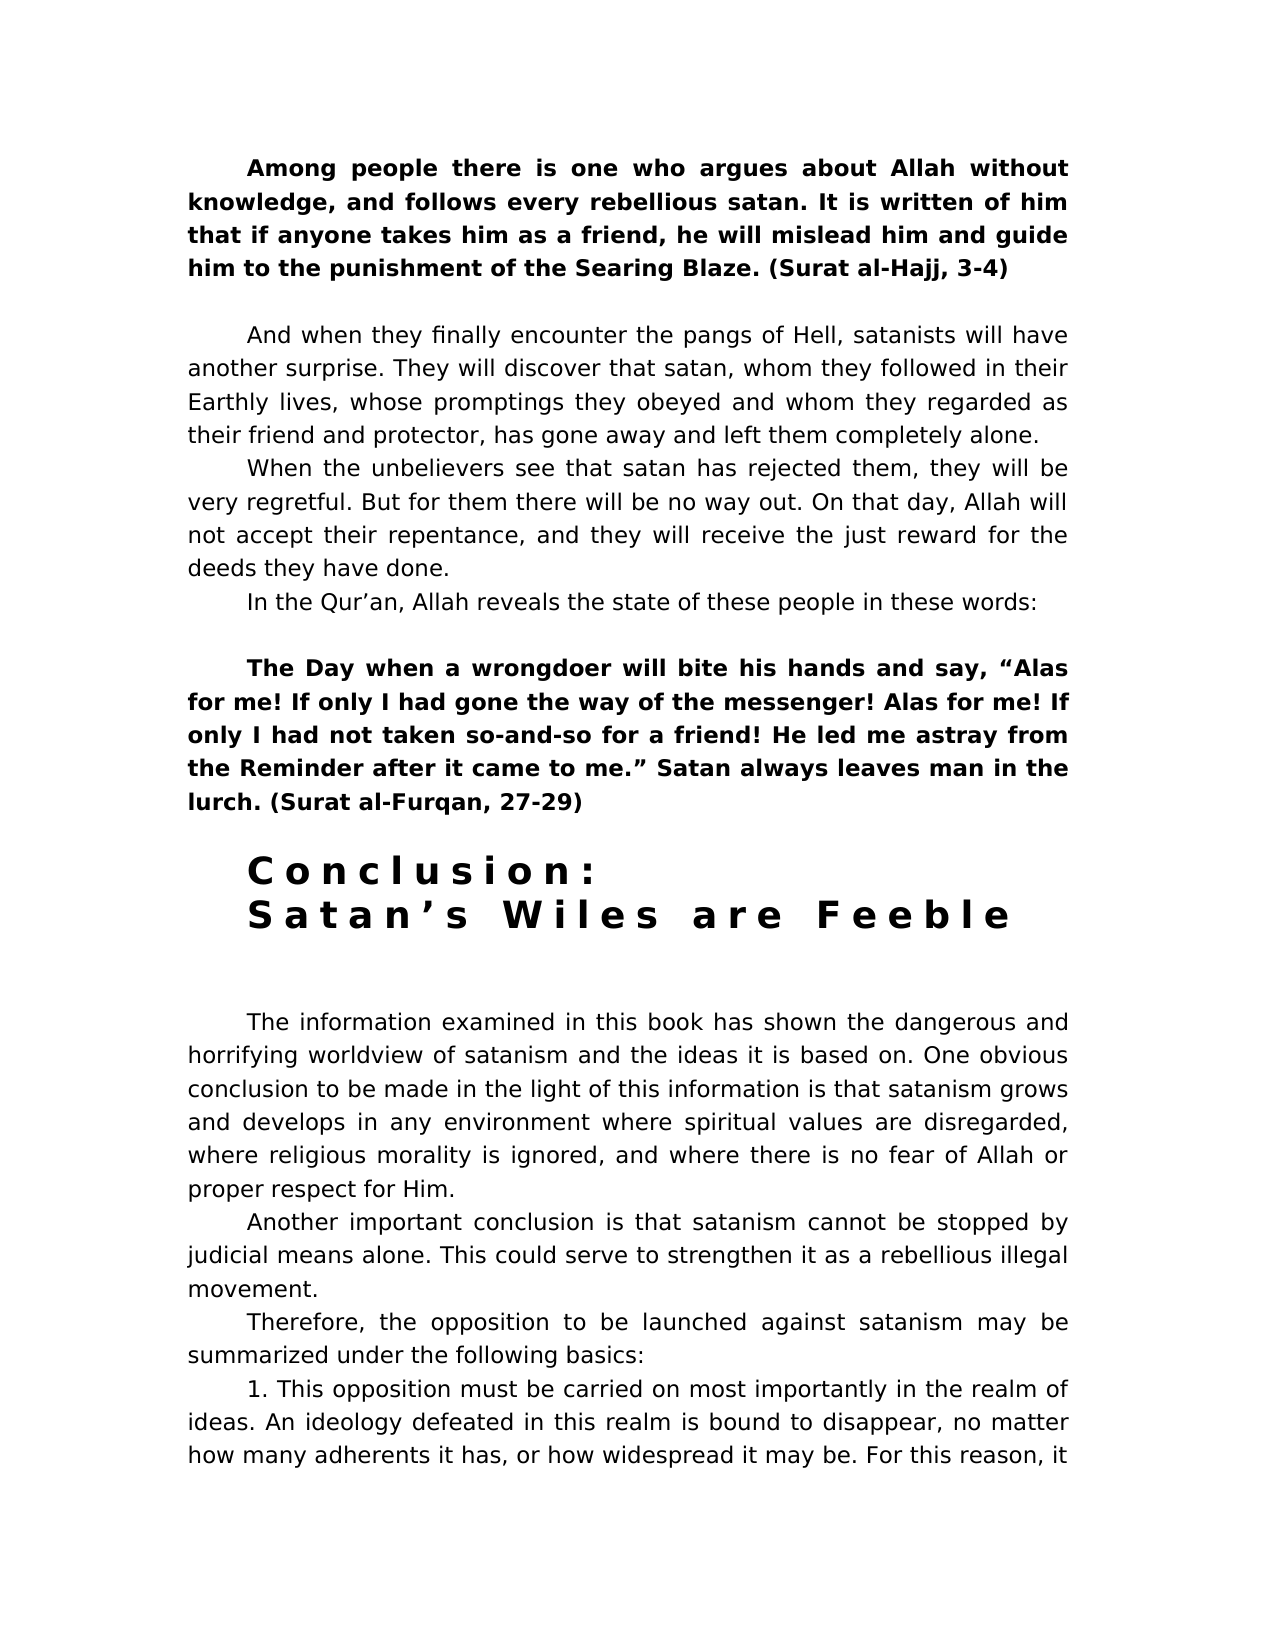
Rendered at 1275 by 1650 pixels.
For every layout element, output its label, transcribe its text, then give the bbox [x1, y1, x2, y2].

text Therefore, the opposition to be launched against satanism may be summarized under the following basics: [187, 1304, 1070, 1371]
text Satan’s Wiles are Feeble [187, 894, 1070, 937]
text The Day when a wrongdoer will bite his hands and say, “Alas for me! If only I had gone the way of the messenger! Alas for me! If only I had not taken so-and-so for a friend! He led me astray from the Reminder after it came to me.” Satan always leaves man in the lurch. (Surat al-Furqan, 27-29) [187, 650, 1070, 817]
text And when they finally encounter the pangs of Hell, satanists will have another surprise. They will discover that satan, whom they followed in their Earthly lives, whose promptings they obeyed and whom they regarded as their friend and protector, has gone away and left them completely alone. [187, 317, 1070, 450]
text Another important conclusion is that satanism cannot be stopped by judicial means alone. This could serve to strengthen it as a rebellious illegal movement. [187, 1204, 1070, 1304]
text Conclusion: [187, 850, 1070, 894]
text The information examined in this book has shown the dangerous and horrifying worldview of satanism and the ideas it is based on. One obvious conclusion to be made in the light of this information is that satanism grows and develops in any environment where spiritual values are disregarded, where religious morality is ignored, and where there is no fear of Allah or proper respect for Him. [187, 1004, 1070, 1204]
text In the Qur’an, Allah reveals the state of these people in these words: [187, 583, 1070, 617]
text 1. This opposition must be carried on most importantly in the realm of ideas. An ideology defeated in this realm is bound to disappear, no matter how many adherents it has, or how widespread it may be. For this reason, it [187, 1371, 1070, 1471]
text Among people there is one who argues about Allah without knowledge, and follows every rebellious satan. It is written of him that if anyone takes him as a friend, he will mislead him and guide him to the punishment of the Searing Blaze. (Surat al-Hajj, 3-4) [187, 150, 1070, 283]
text When the unbelievers see that satan has rejected them, they will be very regretful. But for them there will be no way out. On that day, Allah will not accept their repentance, and they will receive the just reward for the deeds they have done. [187, 450, 1070, 583]
